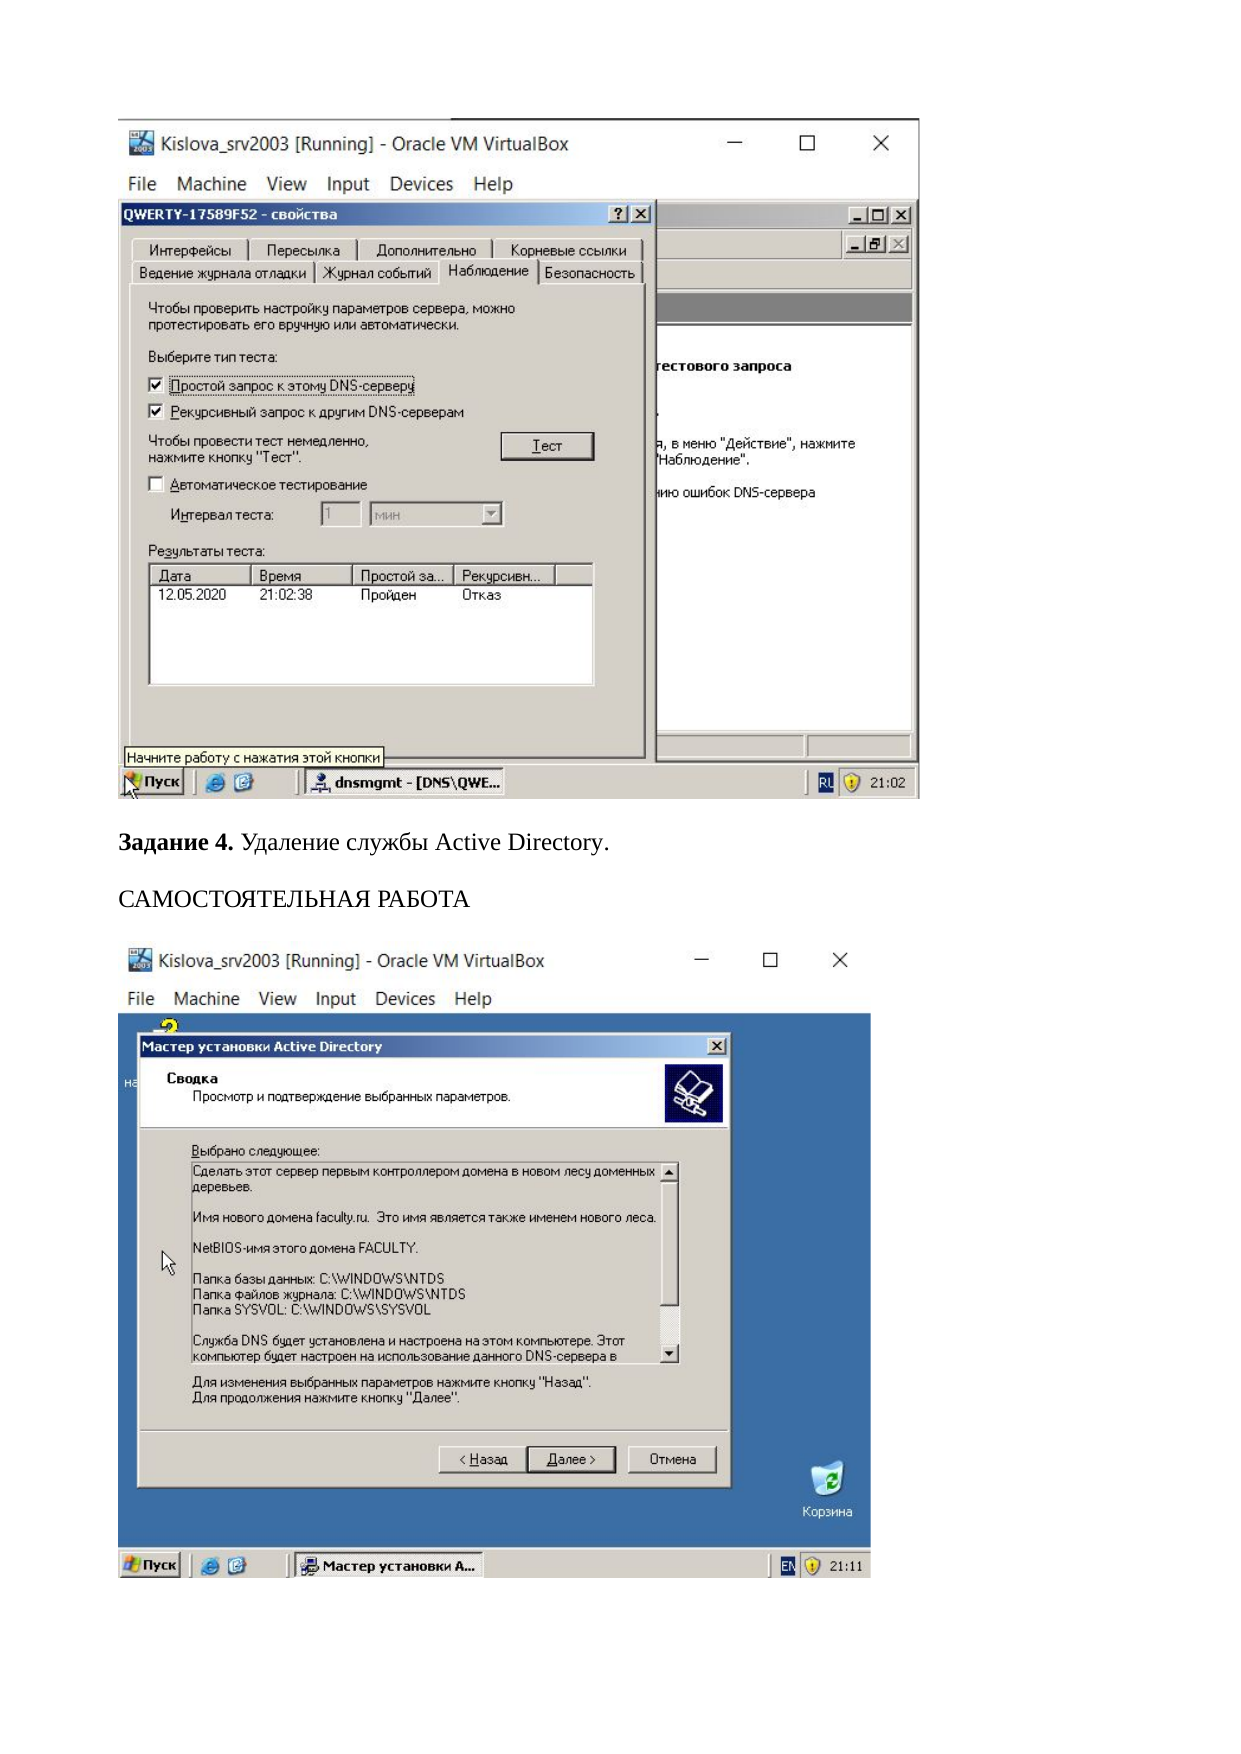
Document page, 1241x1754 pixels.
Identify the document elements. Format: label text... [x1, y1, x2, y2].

text Задание 4. Удаление службы Active Directory. [118, 827, 1122, 884]
text САМОСТОЯТЕЛЬНАЯ РАБОТА [118, 884, 1122, 913]
